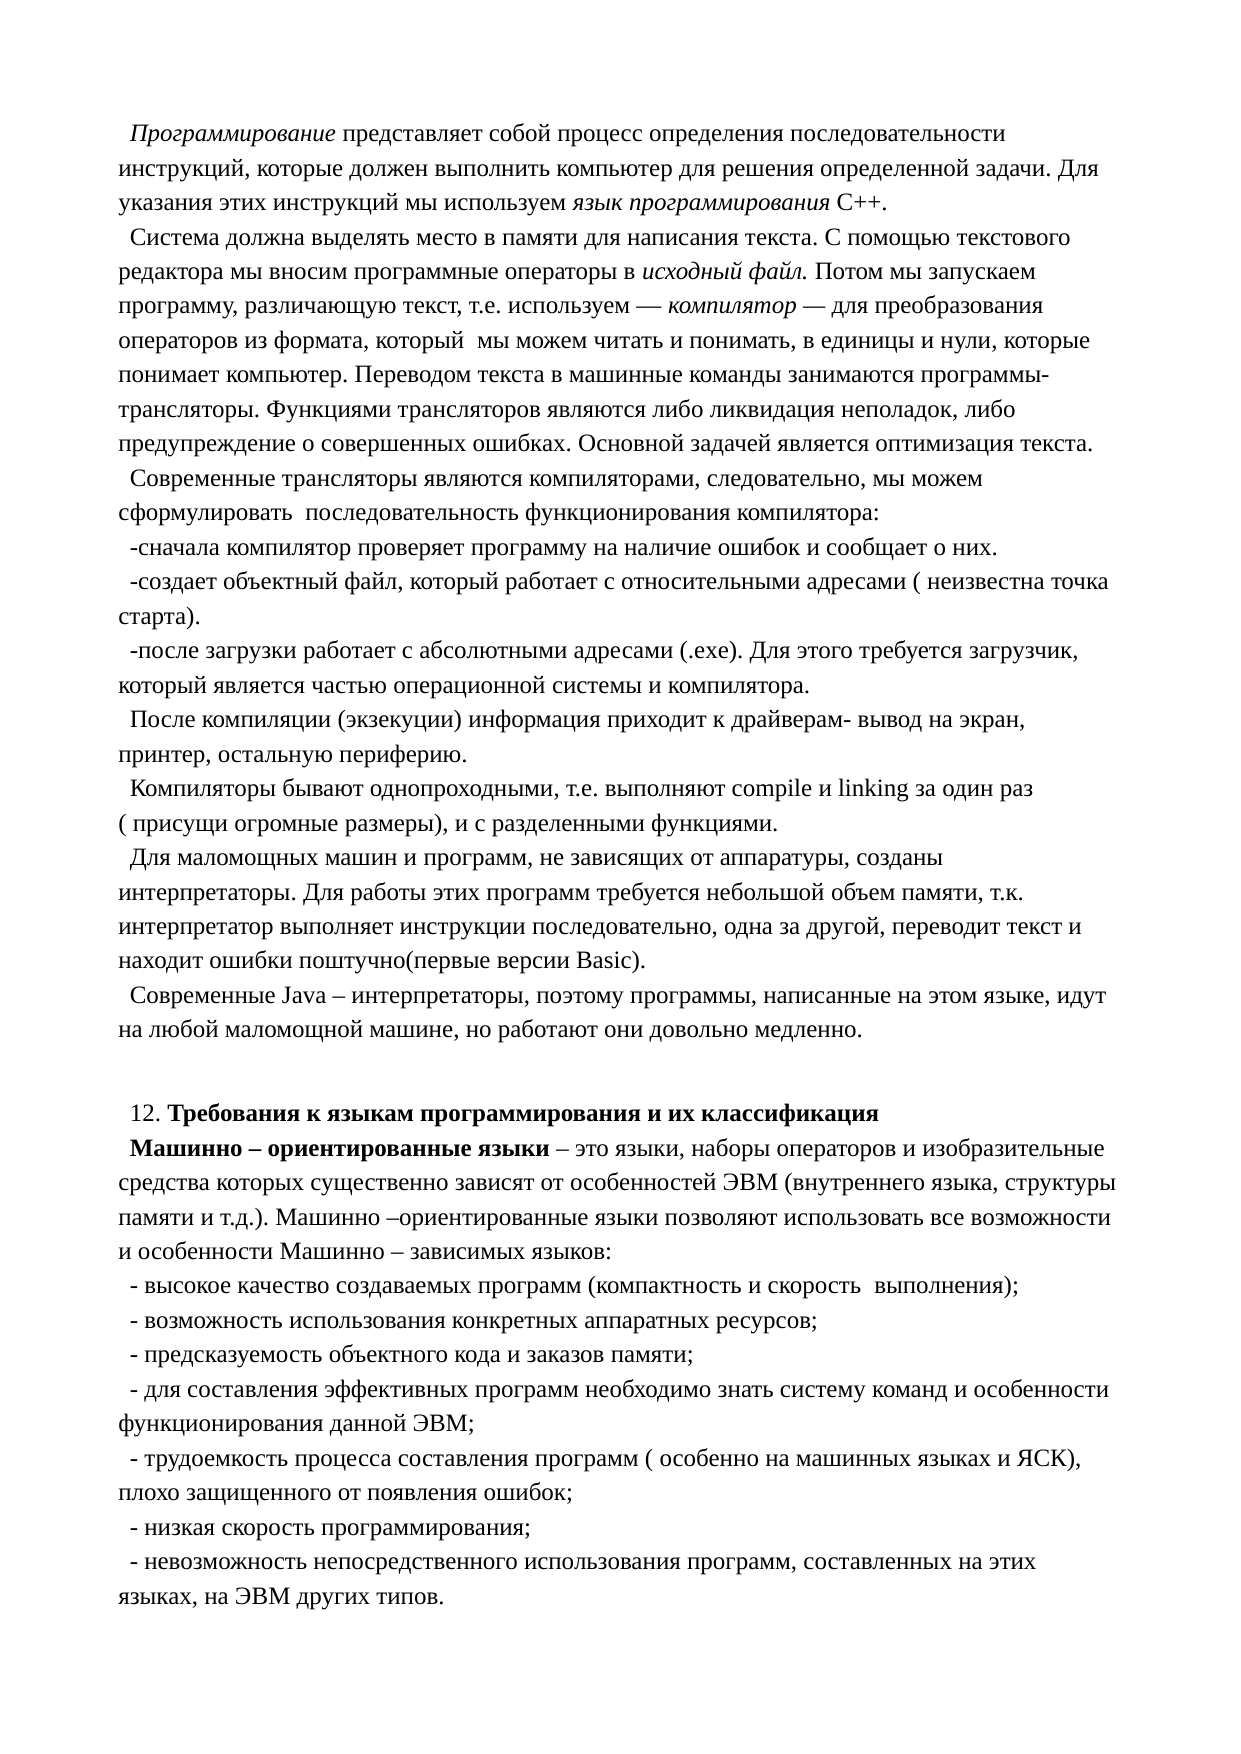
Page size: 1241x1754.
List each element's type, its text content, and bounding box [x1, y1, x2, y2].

text Система должна выделять место в памяти для написания текста. С помощью текстового редактора мы вносим программные операторы в исходный файл. Потом мы запускаем программу, различающую текст, т.е. используем — компилятор — для преобразования операторов из формата, который мы можем читать и понимать, в единицы и нули, которые понимает компьютер. Переводом текста в машинные команды занимаются программы-трансляторы. Функциями трансляторов являются либо ликвидация неполадок, либо предупреждение о совершенных ошибках. Основной задачей является оптимизация текста. [118, 222, 1122, 457]
text 12. Требования к языкам программирования и их классификация [118, 1098, 1122, 1127]
text Для маломощных машин и программ, не зависящих от аппаратуры, созданы интерпретаторы. Для работы этих программ требуется небольшой объем памяти, т.к. интерпретатор выполняет инструкции последовательно, одна за другой, переводит текст и находит ошибки поштучно(первые версии Basic). [118, 842, 1122, 974]
text -создает объектный файл, который работает с относительными адресами ( неизвестна точка старта). [118, 566, 1122, 629]
text - низкая скорость программирования; [118, 1512, 1122, 1541]
text Современные трансляторы являются компиляторами, следовательно, мы можем сформулировать последовательность функционирования компилятора: [118, 463, 1122, 526]
text Программирование представляет собой процесс определения последовательности инструкций, которые должен выполнить компьютер для решения определенной задачи. Для указания этих инструкций мы используем язык программирования C++. [118, 118, 1122, 216]
text - предсказуемость объектного кода и заказов памяти; [118, 1339, 1122, 1368]
text - невозможность непосредственного использования программ, составленных на этих языках, на ЭВМ других типов. [118, 1546, 1122, 1609]
text -сначала компилятор проверяет программу на наличие ошибок и сообщает о них. [118, 532, 1122, 561]
text - трудоемкость процесса составления программ ( особенно на машинных языках и ЯСК), плохо защищенного от появления ошибок; [118, 1443, 1122, 1506]
text После компиляции (экзекуции) информация приходит к драйверам- вывод на экран, принтер, остальную периферию. [118, 704, 1122, 767]
text -после загрузки работает с абсолютными адресами (.exe). Для этого требуется загрузчик, который является частью операционной системы и компилятора. [118, 635, 1122, 698]
text - возможность использования конкретных аппаратных ресурсов; [118, 1305, 1122, 1334]
text Машинно – ориентированные языки – это языки, наборы операторов и изобразительные средства которых существенно зависят от особенностей ЭВМ (внутреннего языка, структуры памяти и т.д.). Машинно –ориентированные языки позволяют использовать все возможности и особенности Машинно – зависимых языков: [118, 1133, 1122, 1265]
text Компиляторы бывают однопроходными, т.е. выполняют compile и linking за один раз ( присущи огромные размеры), и с разделенными функциями. [118, 773, 1122, 836]
text - высокое качество создаваемых программ (компактность и скорость выполнения); [118, 1271, 1122, 1299]
text - для составления эффективных программ необходимо знать систему команд и особенности функционирования данной ЭВМ; [118, 1374, 1122, 1437]
text Современные Java – интерпретаторы, поэтому программы, написанные на этом языке, идут на любой маломощной машине, но работают они довольно медленно. [118, 980, 1122, 1043]
